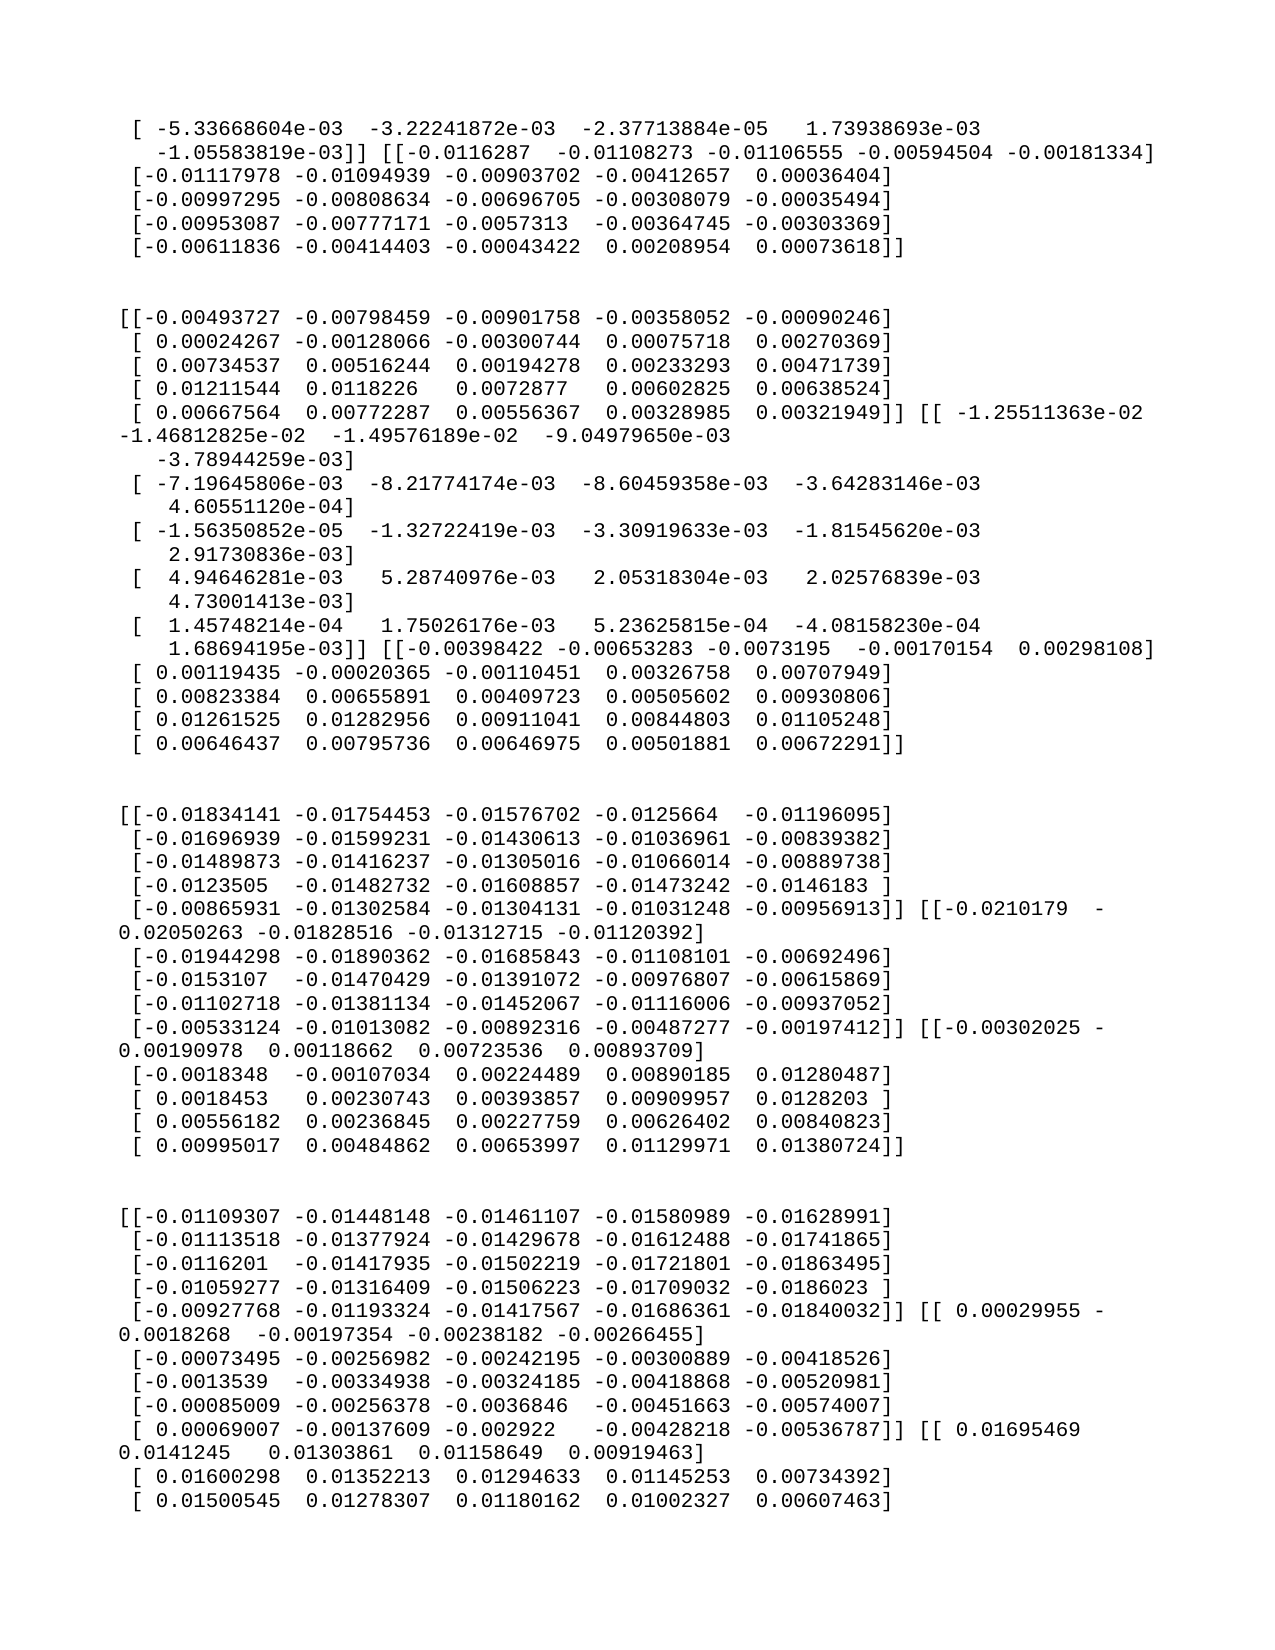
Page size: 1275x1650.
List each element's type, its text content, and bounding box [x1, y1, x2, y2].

text [-0.01102718 -0.01381134 -0.01452067 -0.01116006 -0.00937052] [118, 993, 1157, 1017]
text [-0.00533124 -0.01013082 -0.00892316 -0.00487277 -0.00197412]] [[-0.00302025 -0.00190978 0.00118662 0.00723536 0.00893709] [118, 1017, 1157, 1064]
text [-0.0153107 -0.01470429 -0.01391072 -0.00976807 -0.00615869] [118, 969, 1157, 993]
text [ 0.01261525 0.01282956 0.00911041 0.00844803 0.01105248] [118, 709, 1157, 733]
text [-0.00927768 -0.01193324 -0.01417567 -0.01686361 -0.01840032]] [[ 0.00029955 -0.0018268 -0.00197354 -0.00238182 -0.00266455] [118, 1300, 1157, 1348]
text [-0.01113518 -0.01377924 -0.01429678 -0.01612488 -0.01741865] [118, 1229, 1157, 1253]
text [ 0.01500545 0.01278307 0.01180162 0.01002327 0.00607463] [118, 1489, 1157, 1513]
text [ 0.01211544 0.0118226 0.0072877 0.00602825 0.00638524] [118, 378, 1157, 402]
text [ 0.00823384 0.00655891 0.00409723 0.00505602 0.00930806] [118, 686, 1157, 709]
text [-0.01944298 -0.01890362 -0.01685843 -0.01108101 -0.00692496] [118, 946, 1157, 969]
text [[-0.00493727 -0.00798459 -0.00901758 -0.00358052 -0.00090246] [118, 307, 1157, 331]
text [ 0.00069007 -0.00137609 -0.002922 -0.00428218 -0.00536787]] [[ 0.01695469 0.0141245 0.01303861 0.01158649 0.00919463] [118, 1419, 1157, 1466]
text [ -5.33668604e-03 -3.22241872e-03 -2.37713884e-05 1.73938693e-03 [118, 118, 1157, 142]
text [-0.0123505 -0.01482732 -0.01608857 -0.01473242 -0.0146183 ] [118, 875, 1157, 898]
text [[-0.01834141 -0.01754453 -0.01576702 -0.0125664 -0.01196095] [118, 804, 1157, 827]
text [-0.00085009 -0.00256378 -0.0036846 -0.00451663 -0.00574007] [118, 1395, 1157, 1419]
text [ 0.00556182 0.00236845 0.00227759 0.00626402 0.00840823] [118, 1111, 1157, 1135]
text [-0.01059277 -0.01316409 -0.01506223 -0.01709032 -0.0186023 ] [118, 1277, 1157, 1300]
text [[-0.01109307 -0.01448148 -0.01461107 -0.01580989 -0.01628991] [118, 1206, 1157, 1229]
text -3.78944259e-03] [118, 449, 1157, 473]
text [-0.01117978 -0.01094939 -0.00903702 -0.00412657 0.00036404] [118, 165, 1157, 189]
text [ 0.00646437 0.00795736 0.00646975 0.00501881 0.00672291]] [118, 733, 1157, 757]
text [-0.0116201 -0.01417935 -0.01502219 -0.01721801 -0.01863495] [118, 1253, 1157, 1277]
text [ 1.45748214e-04 1.75026176e-03 5.23625815e-04 -4.08158230e-04 [118, 615, 1157, 638]
text [ 0.00119435 -0.00020365 -0.00110451 0.00326758 0.00707949] [118, 662, 1157, 686]
text [-0.0013539 -0.00334938 -0.00324185 -0.00418868 -0.00520981] [118, 1371, 1157, 1395]
text [-0.00611836 -0.00414403 -0.00043422 0.00208954 0.00073618]] [118, 236, 1157, 260]
text 2.91730836e-03] [118, 544, 1157, 567]
text [ 0.00667564 0.00772287 0.00556367 0.00328985 0.00321949]] [[ -1.25511363e-02 -1.46812825e-02 -1.49576189e-02 -9.04979650e-03 [118, 402, 1157, 449]
text [-0.01489873 -0.01416237 -0.01305016 -0.01066014 -0.00889738] [118, 851, 1157, 875]
text [ 4.94646281e-03 5.28740976e-03 2.05318304e-03 2.02576839e-03 [118, 567, 1157, 591]
text [-0.00073495 -0.00256982 -0.00242195 -0.00300889 -0.00418526] [118, 1348, 1157, 1371]
text [ 0.00734537 0.00516244 0.00194278 0.00233293 0.00471739] [118, 354, 1157, 378]
text [ -7.19645806e-03 -8.21774174e-03 -8.60459358e-03 -3.64283146e-03 [118, 473, 1157, 496]
text [ 0.0018453 0.00230743 0.00393857 0.00909957 0.0128203 ] [118, 1088, 1157, 1111]
text 1.68694195e-03]] [[-0.00398422 -0.00653283 -0.0073195 -0.00170154 0.00298108] [118, 638, 1157, 662]
text -1.05583819e-03]] [[-0.0116287 -0.01108273 -0.01106555 -0.00594504 -0.00181334] [118, 142, 1157, 165]
text [ 0.00024267 -0.00128066 -0.00300744 0.00075718 0.00270369] [118, 331, 1157, 354]
text 4.73001413e-03] [118, 591, 1157, 615]
text [-0.00997295 -0.00808634 -0.00696705 -0.00308079 -0.00035494] [118, 189, 1157, 213]
text [-0.0018348 -0.00107034 0.00224489 0.00890185 0.01280487] [118, 1064, 1157, 1088]
text [-0.00953087 -0.00777171 -0.0057313 -0.00364745 -0.00303369] [118, 213, 1157, 236]
text [-0.01696939 -0.01599231 -0.01430613 -0.01036961 -0.00839382] [118, 827, 1157, 851]
text 4.60551120e-04] [118, 496, 1157, 520]
text [ 0.01600298 0.01352213 0.01294633 0.01145253 0.00734392] [118, 1466, 1157, 1489]
text [-0.00865931 -0.01302584 -0.01304131 -0.01031248 -0.00956913]] [[-0.0210179 -0.02050263 -0.01828516 -0.01312715 -0.01120392] [118, 898, 1157, 946]
text [ 0.00995017 0.00484862 0.00653997 0.01129971 0.01380724]] [118, 1135, 1157, 1158]
text [ -1.56350852e-05 -1.32722419e-03 -3.30919633e-03 -1.81545620e-03 [118, 520, 1157, 544]
